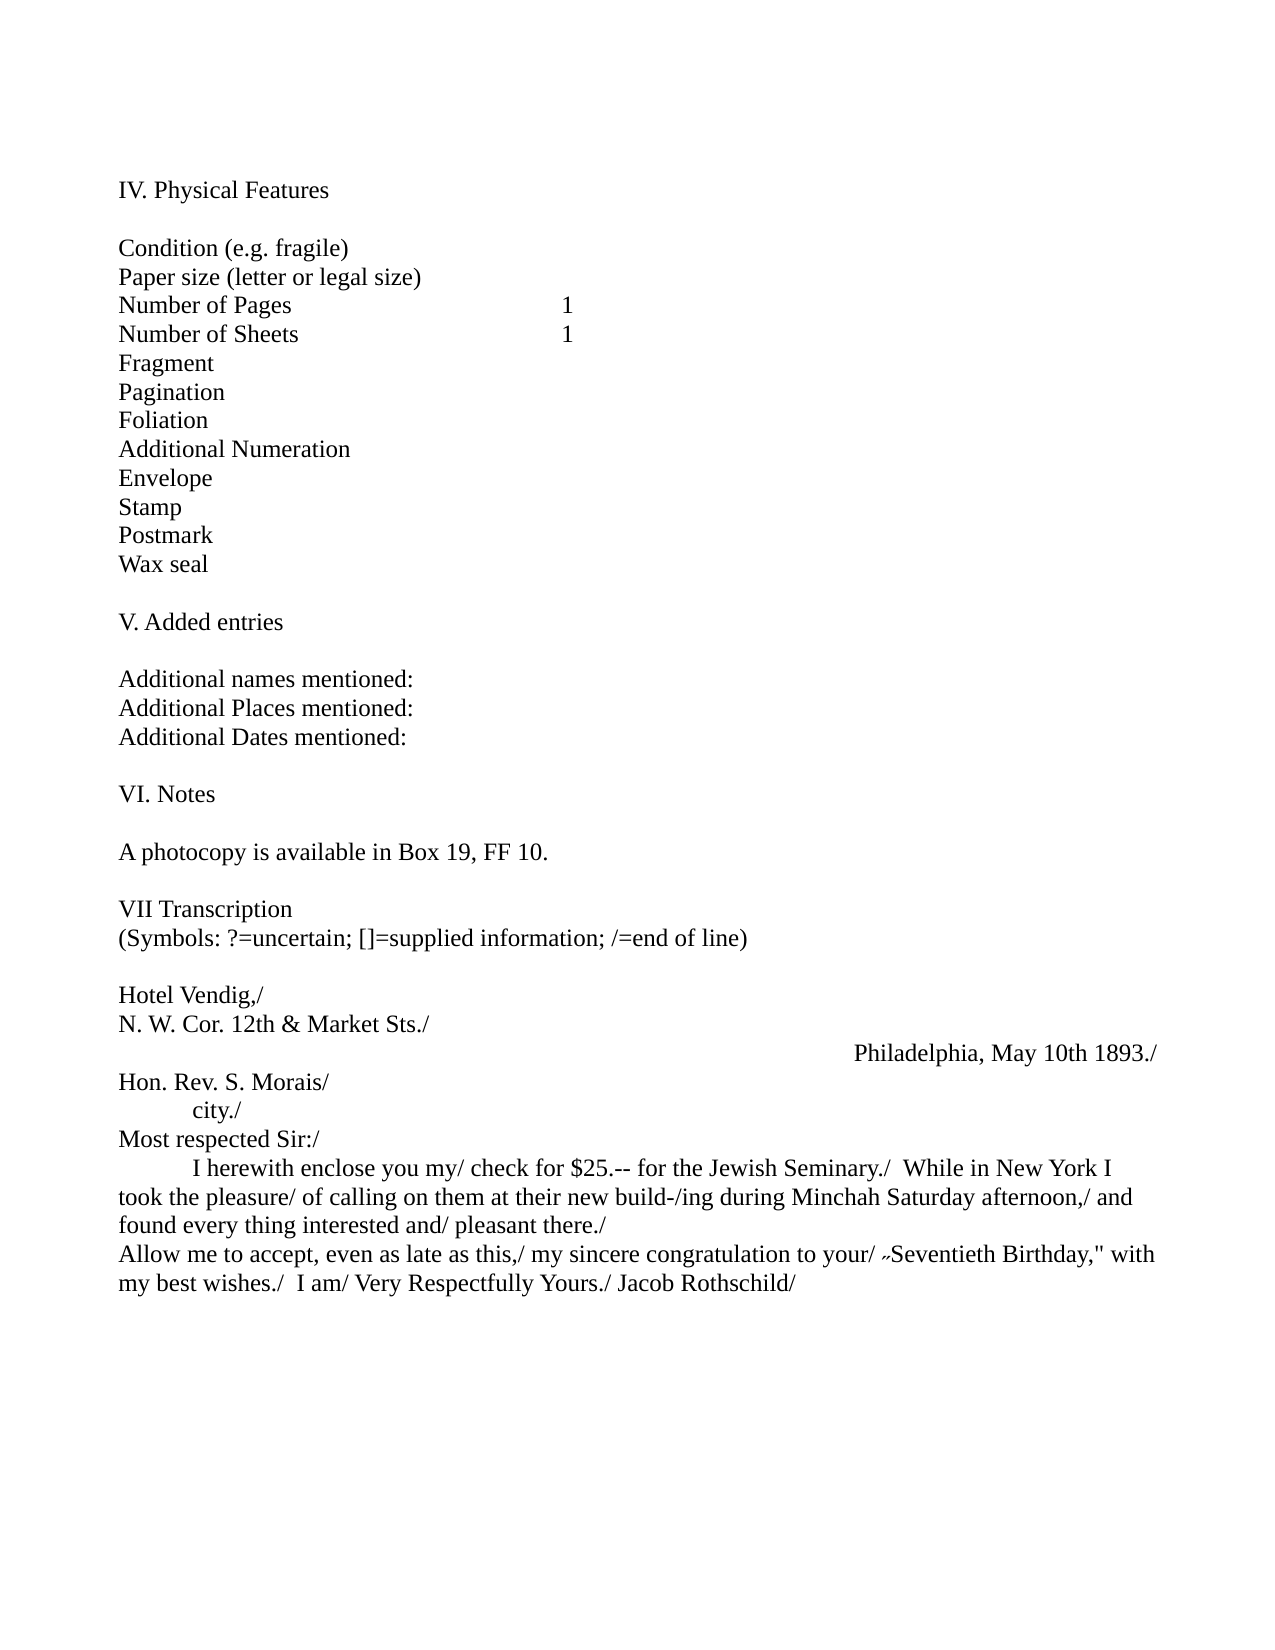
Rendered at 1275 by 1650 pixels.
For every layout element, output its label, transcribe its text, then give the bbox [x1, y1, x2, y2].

text Additional Numeration [118, 434, 1157, 463]
text (Symbols: ?=uncertain; []=supplied information; /=end of line) [118, 923, 1157, 952]
text Additional names mentioned: [118, 664, 1157, 693]
text N. W. Cor. 12th & Market Sts./ [118, 1009, 1157, 1038]
text Pagination [118, 377, 1157, 406]
text Number of Sheets 1 [118, 319, 1157, 348]
text Postma rk [118, 521, 1157, 549]
text A photocopy is available in Box 19, FF 10. [118, 837, 1157, 866]
text Most respected Sir:/ [118, 1124, 1157, 1153]
text Paper size (letter or legal size) [118, 262, 1157, 291]
text VI. Notes [118, 779, 1157, 808]
text city./ [118, 1096, 1157, 1124]
text Additional Places mentioned: [118, 693, 1157, 722]
text VII Transcription [118, 894, 1157, 923]
text Hotel Vendig,/ [118, 981, 1157, 1009]
text Envelope [118, 463, 1157, 492]
text Additional Dates mentioned: [118, 722, 1157, 751]
text IV. Physical Features [118, 176, 1157, 204]
text Condition (e.g. fragile) [118, 233, 1157, 262]
text I herewith enclose you my/ check for $25.-- for the Jewish Seminary./ While in New York I took the pleasure/ of calling on them at their new build-/ing during Minchah Saturday afternoon,/ and found every thing interested and/ pleasant there./ [118, 1153, 1157, 1239]
text Foliation [118, 406, 1157, 434]
text Wax seal [118, 549, 1157, 578]
text Hon. Rev. S. Morais/ [118, 1067, 1157, 1096]
text V. Added entries [118, 607, 1157, 636]
text Philadelphia, May 10th 1893./ [118, 1038, 1157, 1067]
text Number of Pages 1 [118, 291, 1157, 319]
text Fragment [118, 348, 1157, 377]
text Stamp [118, 492, 1157, 521]
text Allow me to accept, even as late as this,/ my sincere congratulation to your/ ˶Seventieth Birthday," with my best wishes./ I am/ Very Respectfully Yours./ Jacob Rothschild/ [118, 1239, 1157, 1297]
